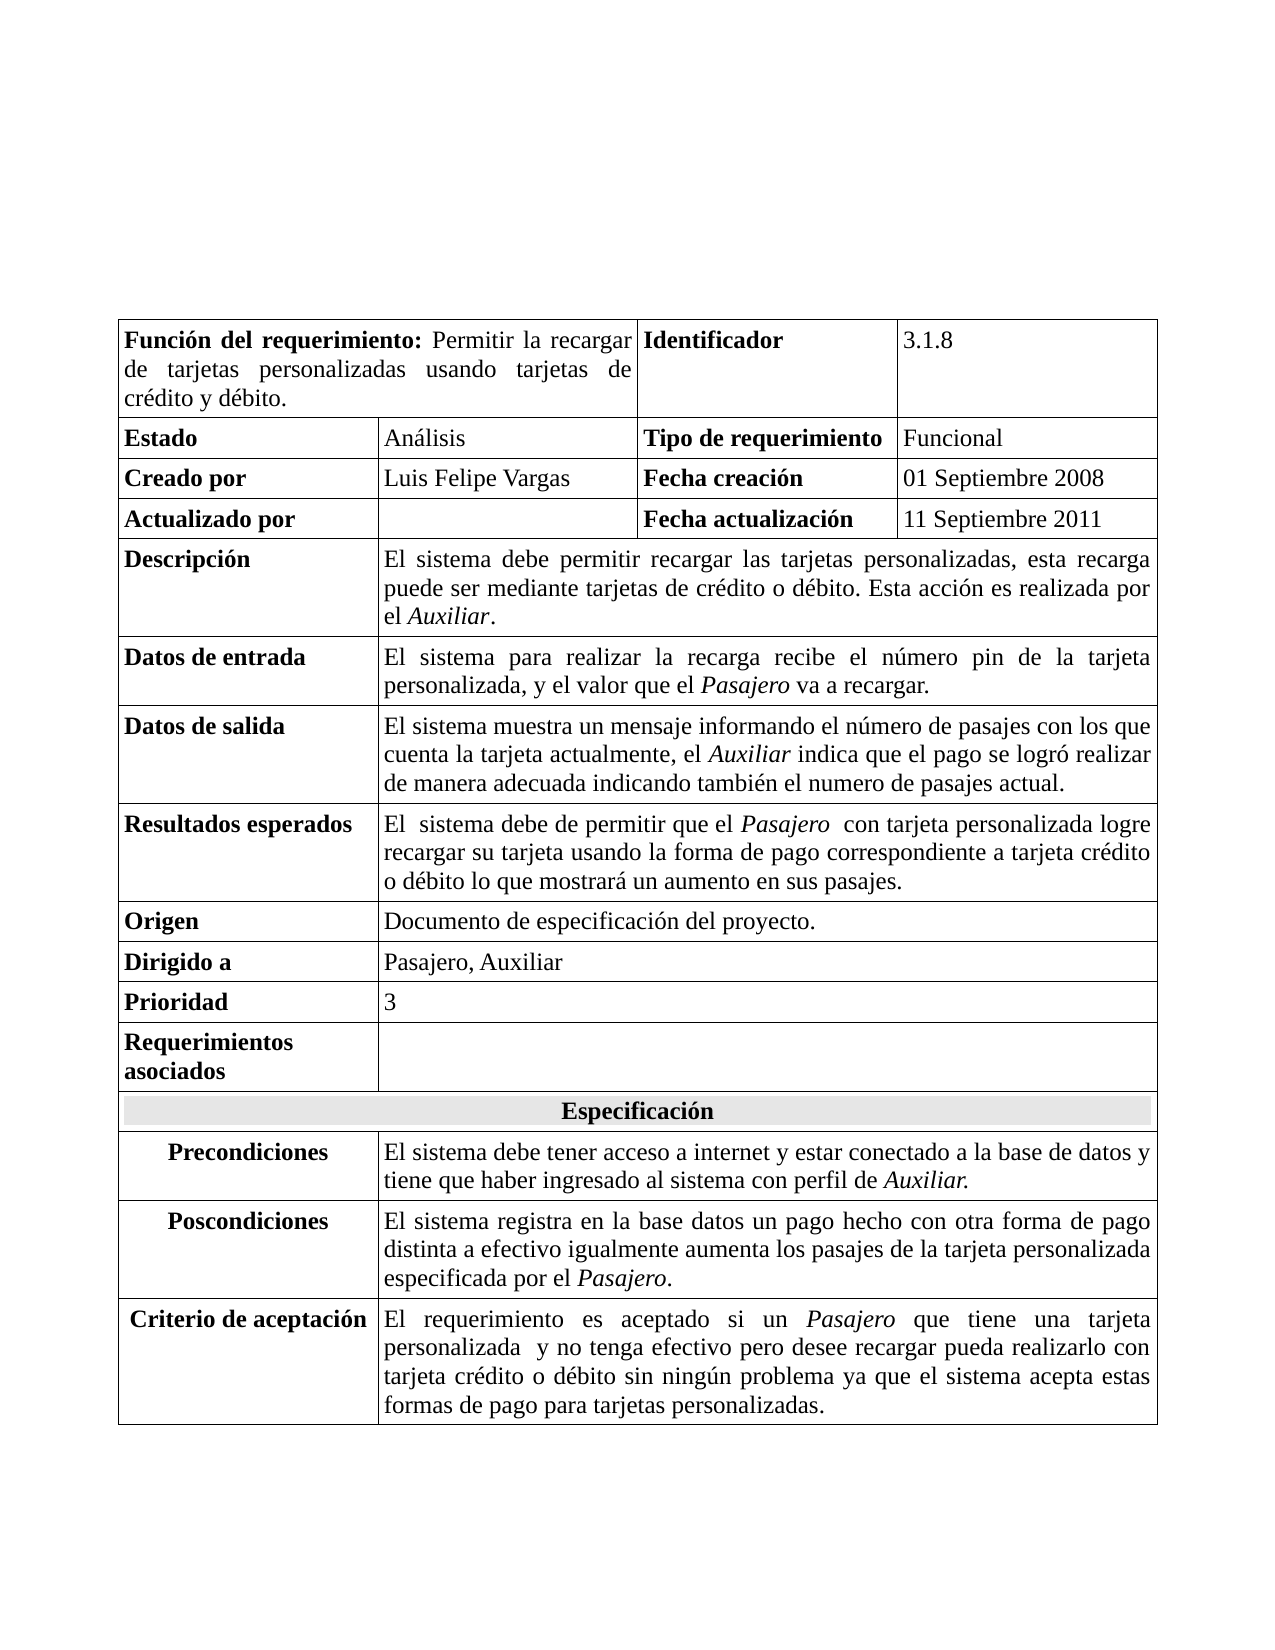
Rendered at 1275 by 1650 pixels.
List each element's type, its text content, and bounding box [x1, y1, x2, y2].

table_cell Documento de especificación del proyecto. [379, 902, 1157, 941]
table_cell 01 Septiembre 2008 [898, 459, 1157, 498]
table_cell 11 Septiembre 2011 [898, 499, 1157, 538]
table_cell El sistema registra en la base datos un pago hecho con otra forma de pago distinta a efectivo igualmente aumenta los pasajes de la tarjeta personalizada especificada por el Pasajero. [379, 1201, 1157, 1298]
table_cell [379, 1023, 1157, 1091]
table_cell Especificación [119, 1092, 1157, 1131]
table_cell El sistema muestra un mensaje informando el número de pasajes con los que cuenta la tarjeta actualmente, el Auxiliar indica que el pago se logró realizar de manera adecuada indicando también el numero de pasajes actual. [379, 706, 1157, 803]
table_cell Origen [119, 902, 378, 941]
table_cell El sistema debe de permitir que el Pasajero con tarjeta personalizada logre recargar su tarjeta usando la forma de pago correspondiente a tarjeta crédito o débito lo que mostrará un aumento en sus pasajes. [379, 804, 1157, 901]
table_cell Resultados esperados [119, 804, 378, 901]
table_cell 3 [379, 982, 1157, 1022]
table_cell Fecha actualización [638, 499, 897, 538]
table_cell Luis Felipe Vargas [379, 459, 637, 498]
table_cell Tipo de requerimiento [638, 418, 897, 457]
table_cell Fecha creación [638, 459, 897, 498]
table_cell Descripción [119, 539, 378, 636]
table_cell Precondiciones [119, 1132, 378, 1200]
table_cell [379, 499, 637, 538]
table_header 3.1.8 [898, 320, 1157, 417]
table_cell Poscondiciones [119, 1201, 378, 1298]
table_cell El sistema debe tener acceso a internet y estar conectado a la base de datos y tiene que haber ingresado al sistema con perfil de Auxiliar. [379, 1132, 1157, 1200]
table_cell Análisis [379, 418, 637, 457]
table_cell El sistema debe permitir recargar las tarjetas personalizadas, esta recarga puede ser mediante tarjetas de crédito o débito. Esta acción es realizada por el Auxiliar. [379, 539, 1157, 636]
table_cell Pasajero, Auxiliar [379, 942, 1157, 981]
table_cell El requerimiento es aceptado si un Pasajero que tiene una tarjeta personalizada y no tenga efectivo pero desee recargar pueda realizarlo con tarjeta crédito o débito sin ningún problema ya que el sistema acepta estas formas de pago para tarjetas personalizadas. [379, 1299, 1157, 1424]
table_cell Actualizado por [119, 499, 378, 538]
table_cell Prioridad [119, 982, 378, 1022]
table_cell El sistema para realizar la recarga recibe el número pin de la tarjeta personalizada, y el valor que el Pasajero va a recargar. [379, 637, 1157, 705]
table_cell Funcional [898, 418, 1157, 457]
table_cell Criterio de aceptación [119, 1299, 378, 1424]
table_cell Datos de salida [119, 706, 378, 803]
table_header Función del requerimiento: Permitir la recargar de tarjetas personalizadas usando tarjetas de crédito y débito. [119, 320, 637, 417]
table_cell Estado [119, 418, 378, 457]
table_cell Datos de entrada [119, 637, 378, 705]
table_cell Requerimientos asociados [119, 1023, 378, 1091]
table_cell Dirigido a [119, 942, 378, 981]
table_cell Creado por [119, 459, 378, 498]
table_header Identificador [638, 320, 897, 417]
